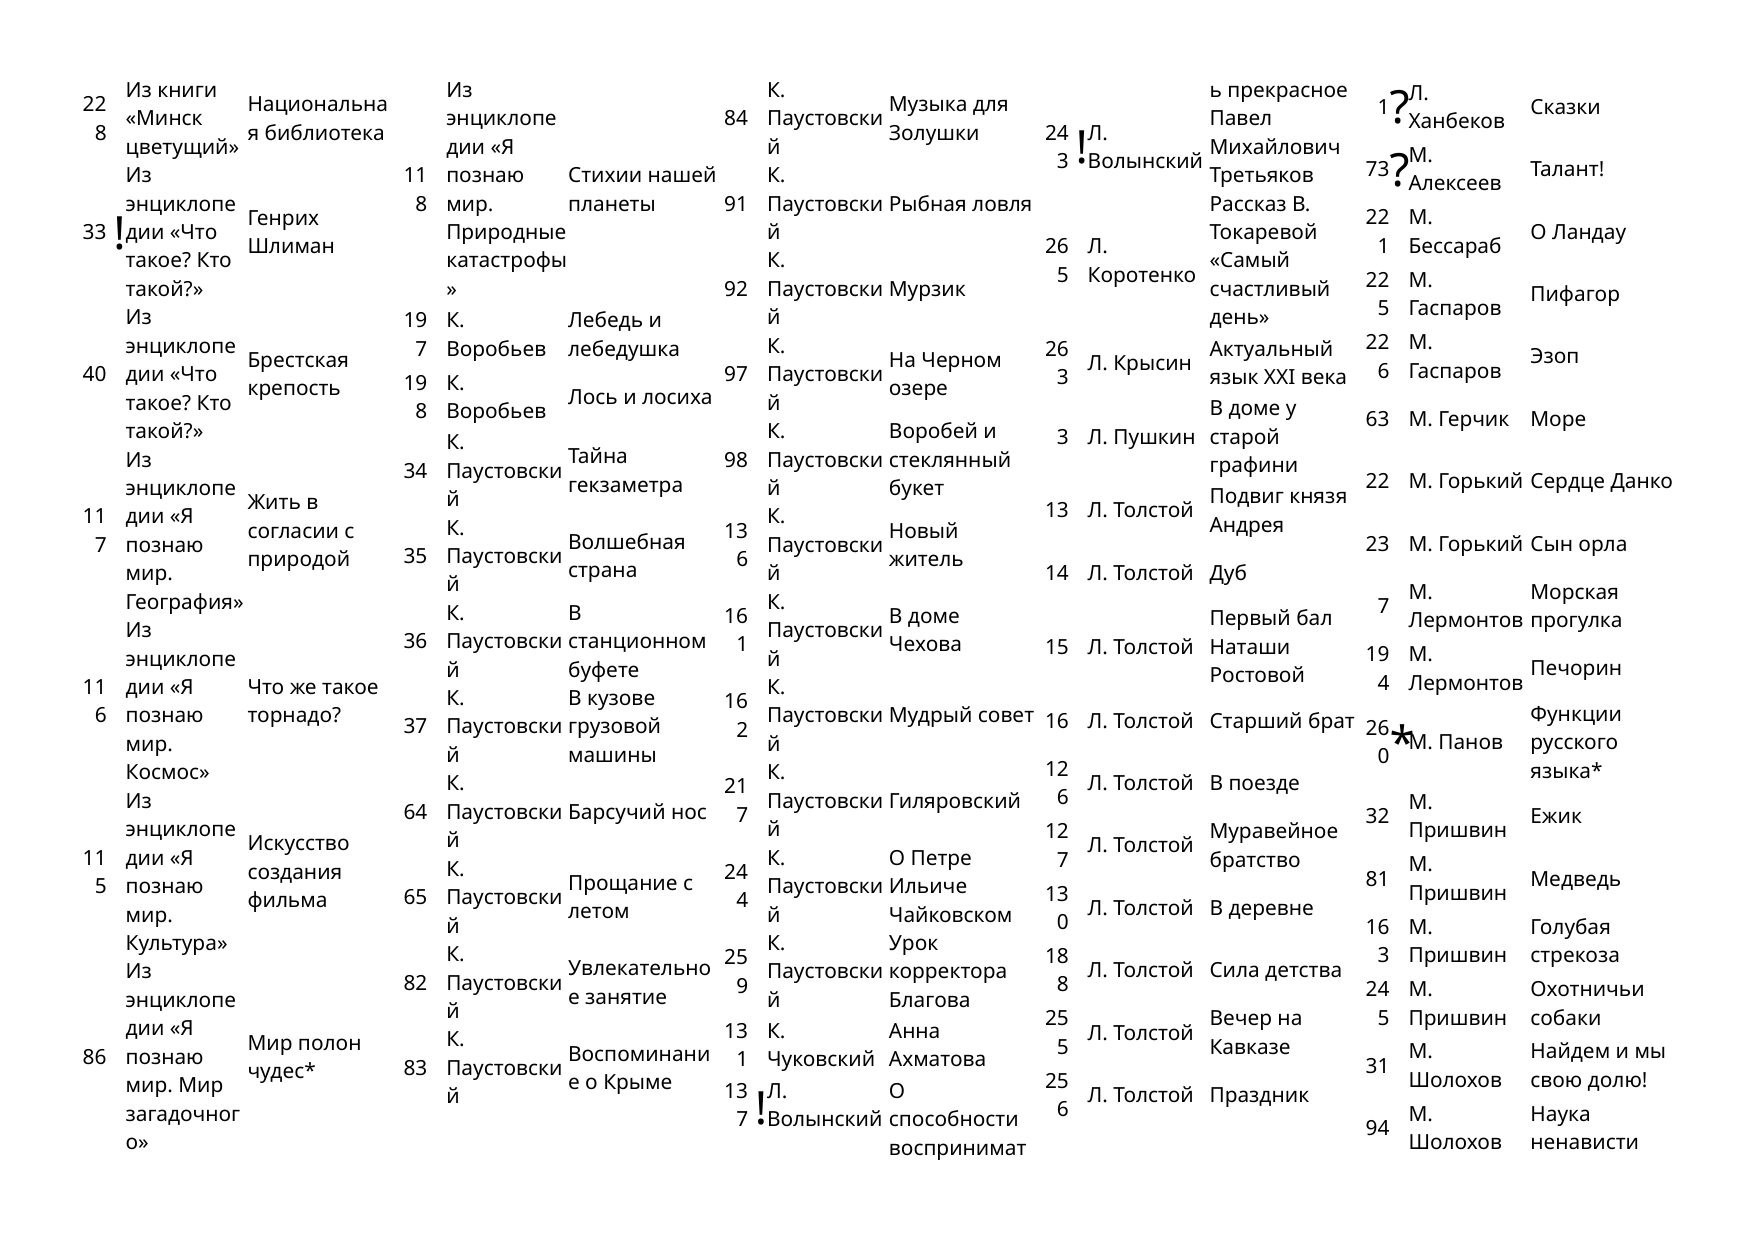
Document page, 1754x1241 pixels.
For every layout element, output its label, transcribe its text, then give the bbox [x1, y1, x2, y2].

table_cell Мурзик [889, 246, 1037, 331]
table_cell Генрих Шлиман [247, 160, 396, 302]
table_cell [1389, 512, 1408, 574]
table_cell Лебедь и лебедушка [568, 303, 716, 365]
table_cell Из энциклопедии «Я познаю мир. Природные катастрофы» [446, 75, 568, 302]
table_cell Воспоминание о Крыме [568, 1025, 716, 1110]
table_cell Эзоп [1530, 325, 1679, 387]
table_cell 15 [1037, 604, 1068, 689]
table_cell Рыбная ловля [889, 160, 1037, 246]
table_cell О Ландау [1530, 200, 1679, 262]
table_cell М. Бессараб [1408, 200, 1530, 262]
table_cell М. Панов [1408, 699, 1530, 784]
table_cell Талант! [1530, 138, 1679, 200]
table_cell 65 [396, 854, 427, 939]
table_cell Л. Крысин [1088, 331, 1209, 393]
table_cell К. Воробьев [446, 365, 568, 427]
table_cell М. Гаспаров [1408, 262, 1530, 324]
table_cell 255 [1037, 1001, 1068, 1063]
table_cell 35 [396, 513, 427, 598]
table_cell 116 [75, 615, 106, 786]
table_cell Море [1530, 387, 1679, 449]
table_cell 34 [396, 427, 427, 513]
table_cell Искусство создания фильма [247, 786, 396, 957]
table_cell 16 [1037, 689, 1068, 751]
table_cell [106, 445, 125, 615]
table_cell [106, 615, 125, 786]
table_cell Л. Ханбеков [1408, 75, 1530, 137]
table_cell Сказки [1530, 75, 1679, 137]
table_cell Гиляровский [889, 758, 1037, 843]
table_cell В деревне [1209, 876, 1358, 938]
table_cell [1069, 393, 1087, 479]
table_cell К. Паустовский [446, 683, 568, 768]
table_cell 23 [1358, 512, 1389, 574]
table_cell 81 [1358, 847, 1389, 909]
table_cell К. Паустовский [446, 427, 568, 513]
table_cell Павел Михайлович Третьяков [1209, 104, 1358, 189]
table_cell [748, 416, 767, 502]
table_cell [1069, 604, 1087, 689]
table_cell 127 [1037, 814, 1068, 876]
table_cell 217 [716, 758, 748, 843]
table_cell 118 [396, 75, 427, 302]
table_cell Л. Толстой [1088, 814, 1209, 876]
table_cell [1069, 331, 1087, 393]
table_cell В доме Чехова [889, 587, 1037, 672]
table_cell [1389, 909, 1408, 971]
table_cell К. Паустовский [767, 672, 889, 757]
table_cell [1389, 449, 1408, 512]
table_cell Л. Коротенко [1088, 189, 1209, 331]
table_cell 14 [1037, 541, 1068, 603]
table_cell 117 [75, 445, 106, 615]
table_cell ь прекрасное [1209, 75, 1358, 103]
table_cell [106, 75, 125, 160]
table_cell К. Паустовский [446, 1025, 568, 1110]
table_cell [1389, 971, 1408, 1034]
table_cell [427, 513, 446, 598]
table_cell Актуальный язык XXI века [1209, 331, 1358, 393]
table_cell Барсучий нос [568, 769, 716, 854]
table_cell ! [1069, 104, 1087, 189]
table_cell [1069, 938, 1087, 1001]
table_cell Музыка для Золушки [889, 75, 1037, 160]
table_cell Л. Толстой [1088, 938, 1209, 1001]
table_cell Печорин [1530, 637, 1679, 699]
table_cell [1069, 814, 1087, 876]
table_cell 115 [75, 786, 106, 957]
table_cell [1389, 387, 1408, 449]
table_cell 91 [716, 160, 748, 246]
table_cell Из энциклопедии «Что такое? Кто такой?» [125, 303, 247, 445]
table_cell Урок корректора Благова [889, 928, 1037, 1013]
table_cell Вечер на Кавказе [1209, 1001, 1358, 1063]
table_cell К. Паустовский [767, 758, 889, 843]
table_cell [427, 303, 446, 365]
table_cell 197 [396, 303, 427, 365]
table_cell [1389, 325, 1408, 387]
table_cell К. Паустовский [767, 843, 889, 928]
table_cell 86 [75, 957, 106, 1156]
table_cell 243 [1037, 104, 1068, 189]
table_cell К. Паустовский [767, 587, 889, 672]
table_cell [1389, 1034, 1408, 1096]
table_cell 137 [716, 1076, 748, 1161]
table_cell [1389, 1096, 1408, 1159]
table_cell Из энциклопедии «Я познаю мир. Мир загадочного» [125, 957, 247, 1156]
table_cell О способности воспринимат [889, 1076, 1037, 1161]
table_cell К. Паустовский [767, 160, 889, 246]
table_cell [427, 769, 446, 854]
table_cell [106, 303, 125, 445]
table_cell К. Паустовский [446, 598, 568, 683]
table_cell [106, 957, 125, 1156]
table_cell Подвиг князя Андрея [1209, 479, 1358, 541]
table_cell Первый бал Наташи Ростовой [1209, 604, 1358, 689]
table_cell 3 [1037, 393, 1068, 479]
table_cell М. Шолохов [1408, 1096, 1530, 1159]
table_cell К. Паустовский [446, 854, 568, 939]
table_cell [1069, 189, 1087, 331]
table_cell 63 [1358, 387, 1389, 449]
table_cell О Петре Ильиче Чайковском [889, 843, 1037, 928]
table_cell Л. Толстой [1088, 689, 1209, 751]
table_cell 161 [716, 587, 748, 672]
table_cell [748, 843, 767, 928]
table_cell Л. Толстой [1088, 1001, 1209, 1063]
table_cell [427, 75, 446, 302]
table_cell 33 [75, 160, 106, 302]
table_cell Пифагор [1530, 262, 1679, 324]
table_cell Брестская крепость [247, 303, 396, 445]
table_cell [1069, 479, 1087, 541]
table_cell 225 [1358, 262, 1389, 324]
table_cell К. Паустовский [767, 928, 889, 1013]
table_cell 37 [396, 683, 427, 768]
table_cell 31 [1358, 1034, 1389, 1096]
table_cell 228 [75, 75, 106, 160]
table_cell [427, 1025, 446, 1110]
table_cell [1389, 262, 1408, 324]
table_cell К. Паустовский [446, 513, 568, 598]
table_cell [1069, 689, 1087, 751]
table_cell 131 [716, 1014, 748, 1076]
table_cell 7 [1358, 574, 1389, 637]
table_cell ! [106, 160, 125, 302]
table_cell Стихии нашей планеты [568, 75, 716, 302]
table_cell [748, 758, 767, 843]
table_cell 256 [1037, 1063, 1068, 1126]
table_cell Л. Толстой [1088, 876, 1209, 938]
table_cell Медведь [1530, 847, 1679, 909]
table_cell [1069, 541, 1087, 603]
table_cell [1389, 847, 1408, 909]
table_cell [1088, 75, 1209, 103]
table_cell 244 [716, 843, 748, 928]
table_cell 92 [716, 246, 748, 331]
table_cell Л. Волынский [1088, 104, 1209, 189]
table_cell Сердце Данко [1530, 449, 1679, 512]
table_cell 83 [396, 1025, 427, 1110]
table_cell 263 [1037, 331, 1068, 393]
table_cell Праздник [1209, 1063, 1358, 1126]
table_cell [1069, 75, 1087, 103]
table_cell [1037, 75, 1068, 103]
table_cell 163 [1358, 909, 1389, 971]
table_cell 64 [396, 769, 427, 854]
table_cell Анна Ахматова [889, 1014, 1037, 1076]
table_cell ? [1389, 75, 1408, 137]
table_cell [1069, 1001, 1087, 1063]
table_cell Дуб [1209, 541, 1358, 603]
table_cell К. Паустовский [767, 331, 889, 416]
table_cell [1389, 200, 1408, 262]
table_cell [748, 672, 767, 757]
table_cell 22 [1358, 449, 1389, 512]
table_cell ! [748, 1076, 767, 1161]
table_cell К. Воробьев [446, 303, 568, 365]
table_cell 82 [396, 939, 427, 1024]
table_cell М. Пришвин [1408, 847, 1530, 909]
table_cell Новый житель [889, 502, 1037, 587]
table_cell М. Пришвин [1408, 909, 1530, 971]
table_cell * [1389, 699, 1408, 784]
table_cell К. Паустовский [446, 769, 568, 854]
table_cell 98 [716, 416, 748, 502]
table_cell Охотничьи собаки [1530, 971, 1679, 1034]
table_cell Воробей и стеклянный букет [889, 416, 1037, 502]
table_cell М. Пришвин [1408, 784, 1530, 847]
table_cell [427, 939, 446, 1024]
table_cell Голубая стрекоза [1530, 909, 1679, 971]
table_cell В станционном буфете [568, 598, 716, 683]
table_cell Рассказ В. Токаревой «Самый счастливый день» [1209, 189, 1358, 331]
table_cell Жить в согласии с природой [247, 445, 396, 615]
table_cell 221 [1358, 200, 1389, 262]
table_cell Л. Толстой [1088, 1063, 1209, 1126]
table_cell Из книги «Минск цветущий» [125, 75, 247, 160]
table_cell Л. Толстой [1088, 479, 1209, 541]
table_cell [748, 1014, 767, 1076]
table_cell Сила детства [1209, 938, 1358, 1001]
table_cell [1389, 637, 1408, 699]
table_cell 136 [716, 502, 748, 587]
table_cell 162 [716, 672, 748, 757]
table_cell Прощание с летом [568, 854, 716, 939]
table_cell [748, 246, 767, 331]
table_cell М. Пришвин [1408, 971, 1530, 1034]
table_cell К. Паустовский [767, 75, 889, 160]
table_cell [1069, 751, 1087, 813]
table_cell 226 [1358, 325, 1389, 387]
table_cell М. Шолохов [1408, 1034, 1530, 1096]
table_cell М. Герчик [1408, 387, 1530, 449]
table_cell К. Паустовский [446, 939, 568, 1024]
table_cell [427, 683, 446, 768]
table_cell [427, 365, 446, 427]
table_cell Лось и лосиха [568, 365, 716, 427]
table_cell [427, 598, 446, 683]
table_cell На Черном озере [889, 331, 1037, 416]
table_cell [748, 75, 767, 160]
table_cell [1389, 784, 1408, 847]
table_cell 259 [716, 928, 748, 1013]
table_cell В поезде [1209, 751, 1358, 813]
table_cell Сын орла [1530, 512, 1679, 574]
table_cell Л. Толстой [1088, 751, 1209, 813]
table_cell 94 [1358, 1096, 1389, 1159]
table_cell 84 [716, 75, 748, 160]
table_cell 1 [1358, 75, 1389, 137]
table_cell Из энциклопедии «Что такое? Кто такой?» [125, 160, 247, 302]
table_cell 260 [1358, 699, 1389, 784]
table_cell 126 [1037, 751, 1068, 813]
table_cell М. Лермонтов [1408, 637, 1530, 699]
table_cell Найдем и мы свою долю! [1530, 1034, 1679, 1096]
table_cell 32 [1358, 784, 1389, 847]
table_cell [748, 502, 767, 587]
table_cell 40 [75, 303, 106, 445]
table_cell Мудрый совет [889, 672, 1037, 757]
table_cell 245 [1358, 971, 1389, 1034]
table_cell 130 [1037, 876, 1068, 938]
table_cell Волшебная страна [568, 513, 716, 598]
table_cell К. Паустовский [767, 246, 889, 331]
table_cell Л. Толстой [1088, 604, 1209, 689]
table_cell 198 [396, 365, 427, 427]
table_cell К. Паустовский [767, 416, 889, 502]
table_cell Ежик [1530, 784, 1679, 847]
table_cell [1389, 574, 1408, 637]
table_cell 97 [716, 331, 748, 416]
table_cell [1069, 1063, 1087, 1126]
table_cell М. Горький [1408, 512, 1530, 574]
table_cell Мир полон чудес* [247, 957, 396, 1156]
table_cell М. Гаспаров [1408, 325, 1530, 387]
table_cell ? [1389, 138, 1408, 200]
table_cell К. Паустовский [767, 502, 889, 587]
table_cell Л. Волынский [767, 1076, 889, 1161]
table_cell 188 [1037, 938, 1068, 1001]
table_cell Национальная библиотека [247, 75, 396, 160]
table_cell Старший брат [1209, 689, 1358, 751]
table_cell [427, 427, 446, 513]
table_cell [748, 160, 767, 246]
table_cell М. Горький [1408, 449, 1530, 512]
table_cell Муравейное братство [1209, 814, 1358, 876]
table_cell 265 [1037, 189, 1068, 331]
table_cell [748, 331, 767, 416]
table_cell 194 [1358, 637, 1389, 699]
table_cell Из энциклопедии «Я познаю мир. География» [125, 445, 247, 615]
table_cell В кузове грузовой машины [568, 683, 716, 768]
table_cell [106, 786, 125, 957]
table_cell 13 [1037, 479, 1068, 541]
table_cell [748, 587, 767, 672]
table_cell Увлекательное занятие [568, 939, 716, 1024]
table_cell [1069, 876, 1087, 938]
table_cell В доме у старой графини [1209, 393, 1358, 479]
table_cell М. Лермонтов [1408, 574, 1530, 637]
table_cell К. Чуковский [767, 1014, 889, 1076]
table_cell 73 [1358, 138, 1389, 200]
table_cell Функции русского языка* [1530, 699, 1679, 784]
table_cell Л. Толстой [1088, 541, 1209, 603]
table_cell Л. Пушкин [1088, 393, 1209, 479]
table_cell Тайна гекзаметра [568, 427, 716, 513]
table_cell Морская прогулка [1530, 574, 1679, 637]
table_cell [427, 854, 446, 939]
table_cell Наука ненависти [1530, 1096, 1679, 1159]
table_cell М. Алексеев [1408, 138, 1530, 200]
table_cell 36 [396, 598, 427, 683]
table_cell Из энциклопедии «Я познаю мир. Культура» [125, 786, 247, 957]
table_cell Из энциклопедии «Я познаю мир. Космос» [125, 615, 247, 786]
table_cell [748, 928, 767, 1013]
table_cell Что же такое торнадо? [247, 615, 396, 786]
